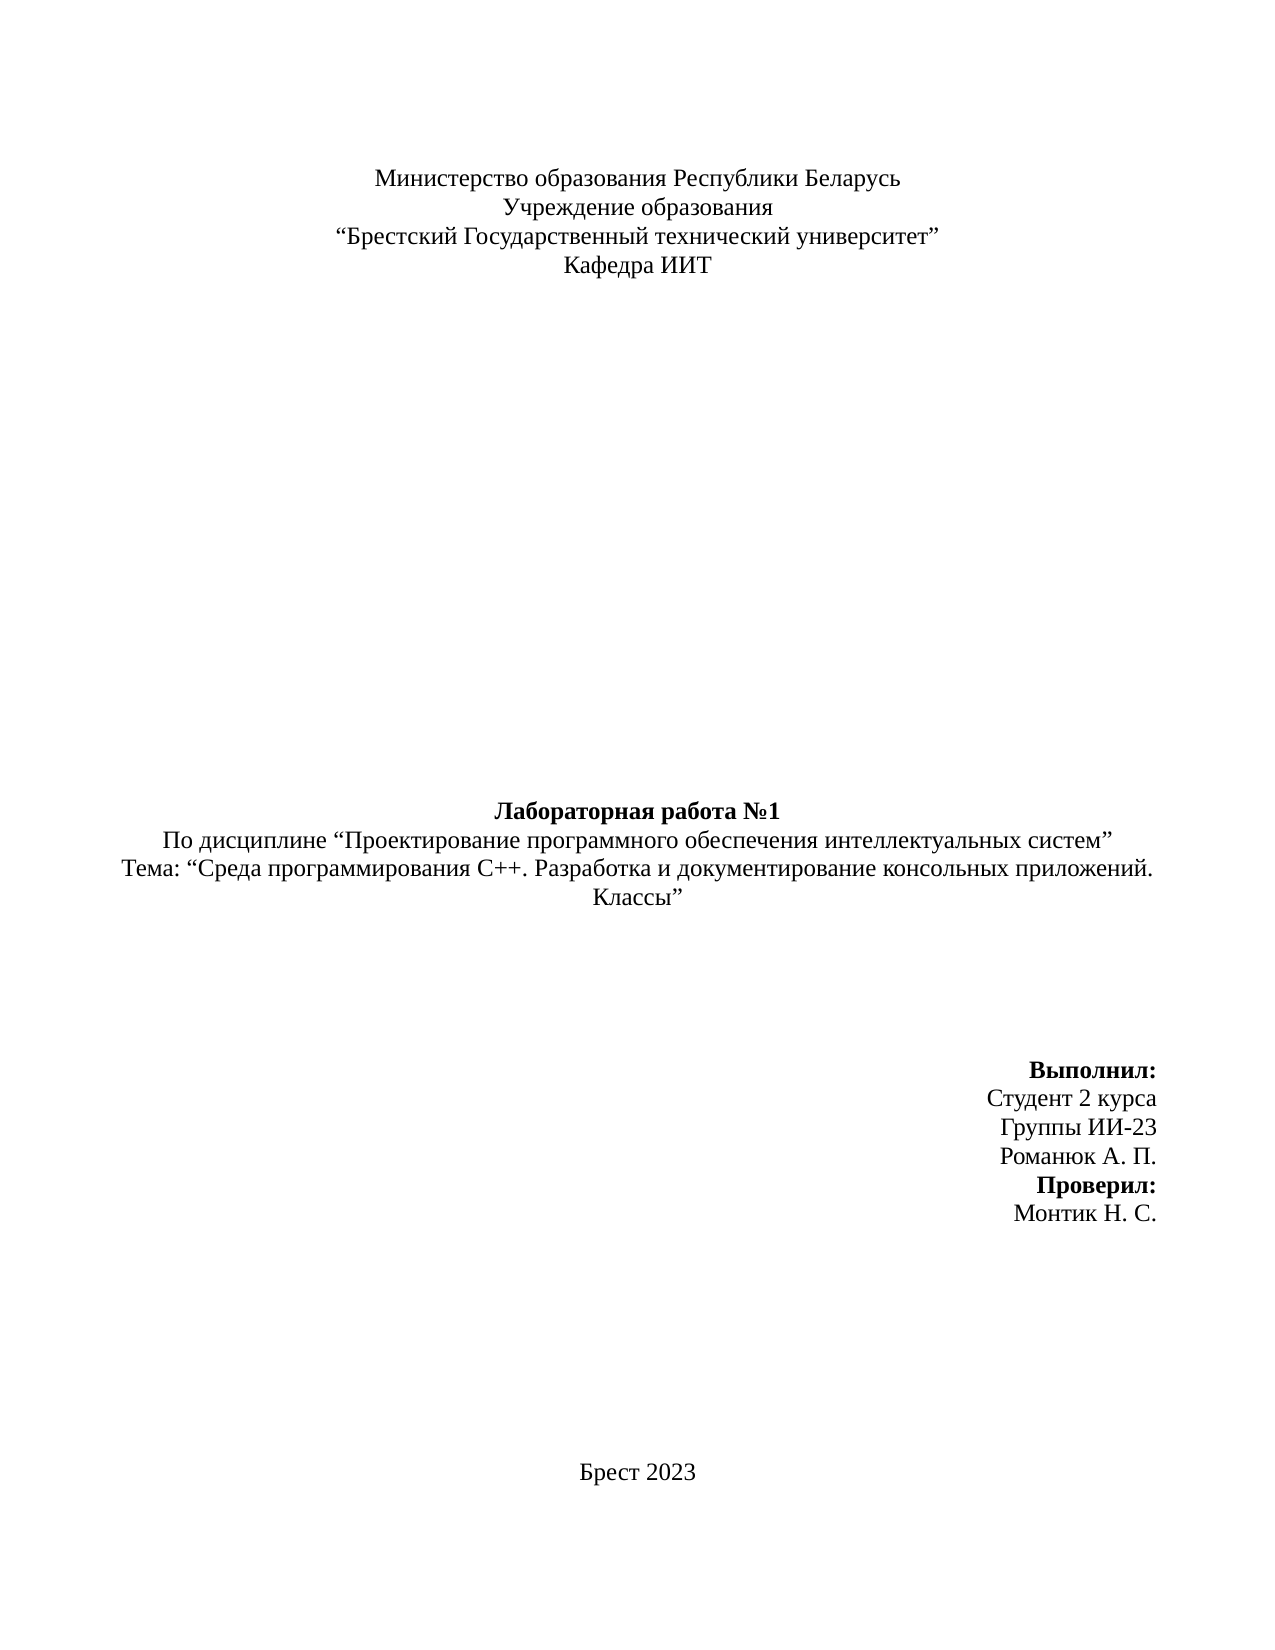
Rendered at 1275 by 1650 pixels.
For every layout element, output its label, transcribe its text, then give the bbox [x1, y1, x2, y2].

text Министерство образования Республики Беларусь [118, 163, 1157, 192]
text Брест 2023 [118, 1457, 1157, 1486]
text Выполнил: [118, 1055, 1157, 1083]
text “Брестский Государственный технический университет” [118, 221, 1157, 250]
text Монтик Н. С. [118, 1198, 1157, 1227]
text Учреждение образования [118, 192, 1157, 221]
text Студент 2 курса [118, 1083, 1157, 1112]
text Группы ИИ-23 [118, 1112, 1157, 1141]
text По дисциплине “Проектирование программного обеспечения интеллектуальных систем” [118, 825, 1157, 853]
text Тема: “Среда программирования С++. Разработка и документирование консольных приложений. Классы” [118, 853, 1157, 911]
text Романюк А. П. [118, 1141, 1157, 1170]
text Лабораторная работа №1 [118, 796, 1157, 825]
text Кафедра ИИТ [118, 250, 1157, 278]
text Проверил: [118, 1170, 1157, 1198]
